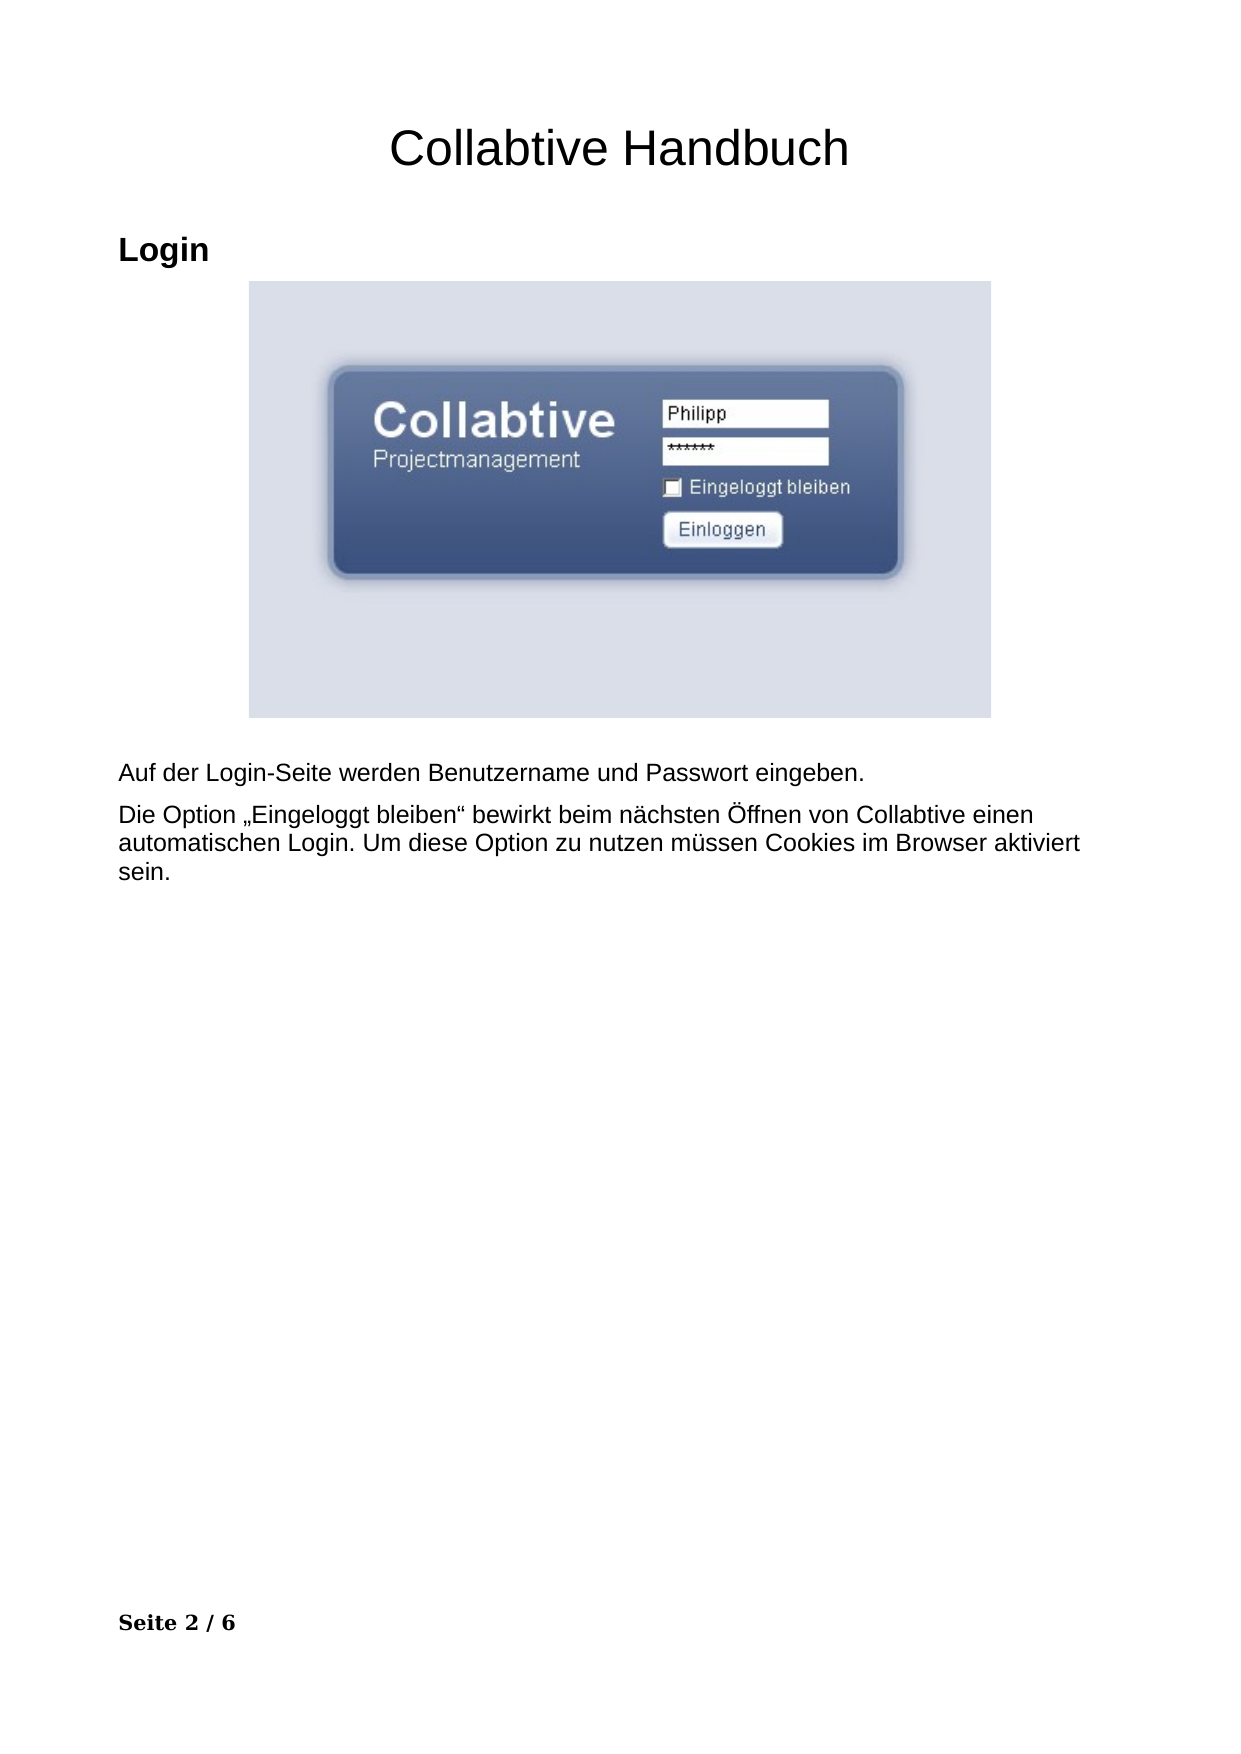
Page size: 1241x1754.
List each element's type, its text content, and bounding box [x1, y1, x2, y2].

text Auf der Login-Seite werden Benutzername und Passwort eingeben. [118, 758, 1122, 787]
picture [248, 281, 992, 718]
text Die Option „Eingeloggt bleiben“ bewirkt beim nächsten Öffnen von Collabtive einen automatischen Login. Um diese Option zu nutzen müssen Cookies im Browser aktiviert sein. [118, 800, 1122, 886]
subtitle Login [118, 230, 1122, 269]
